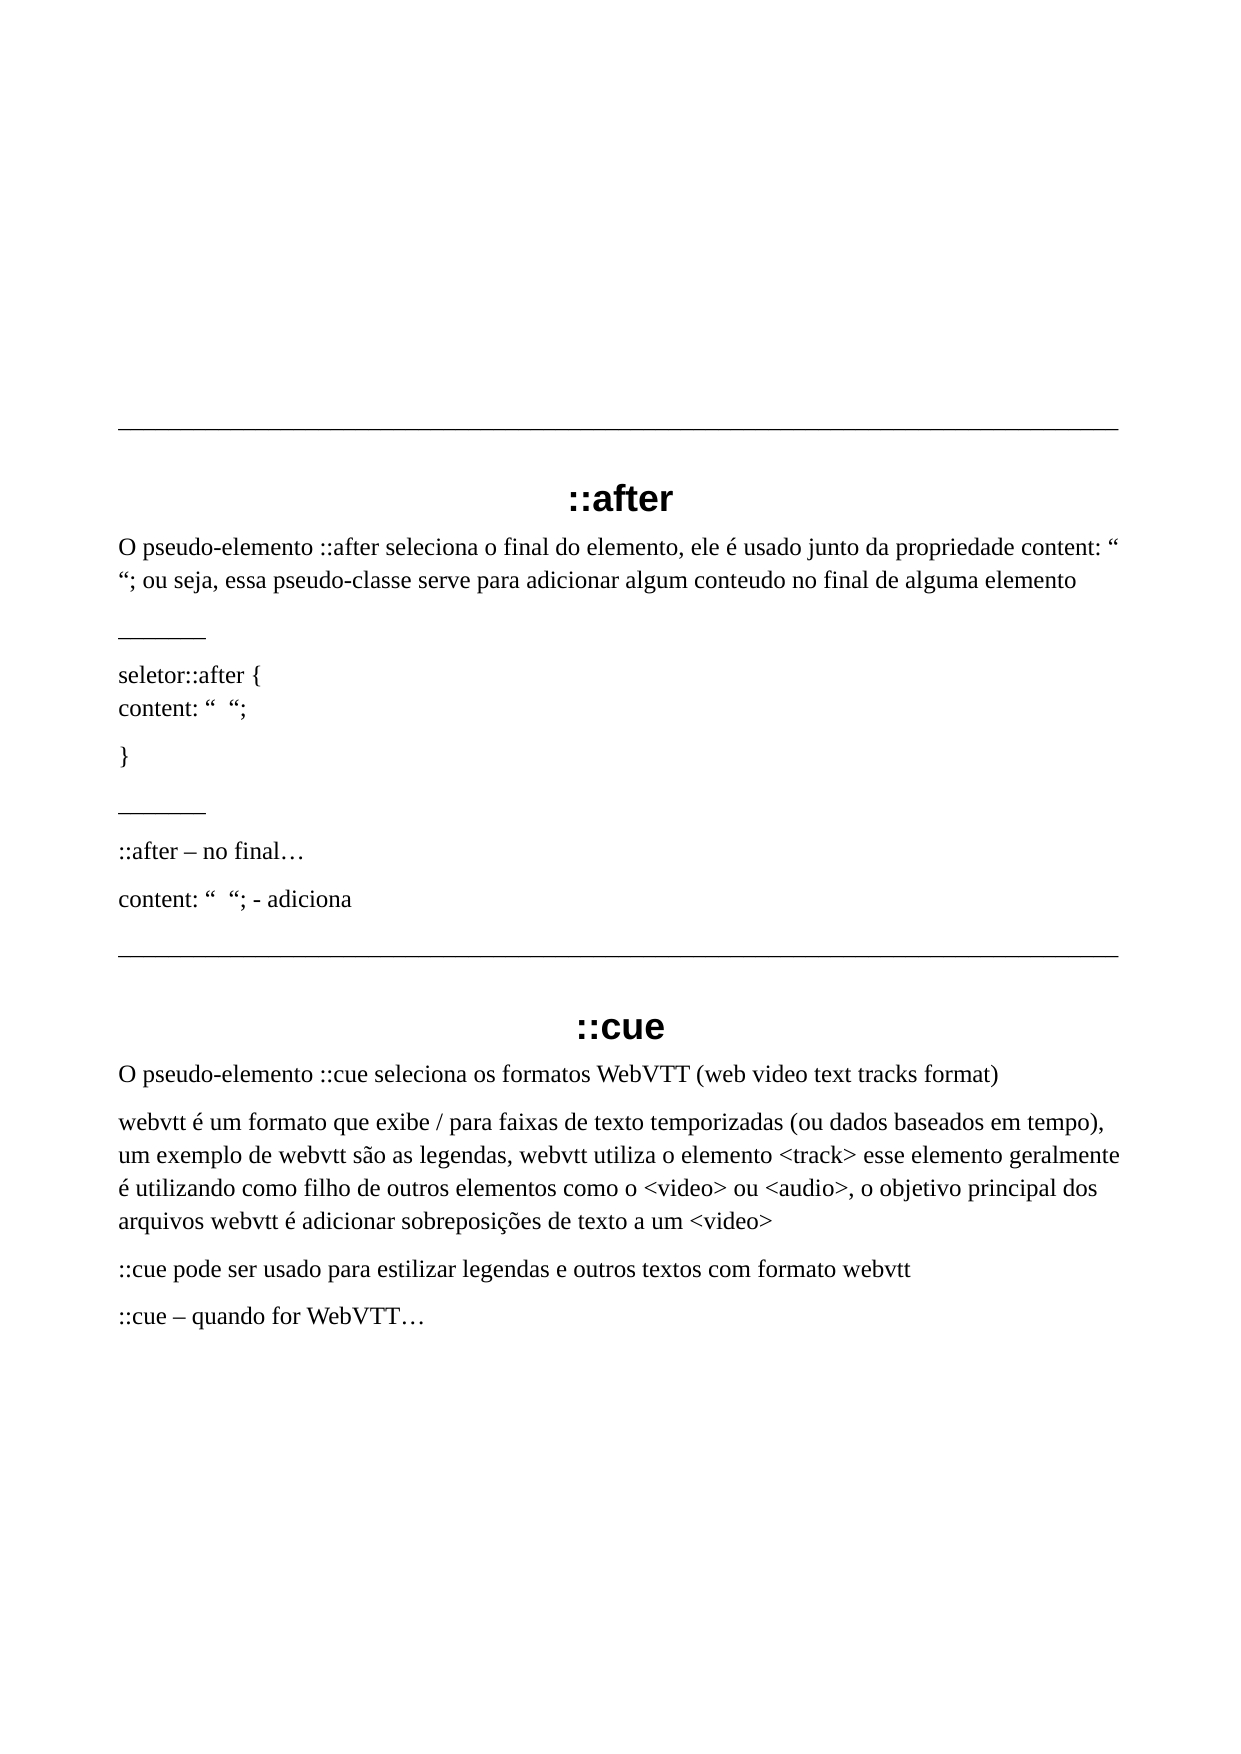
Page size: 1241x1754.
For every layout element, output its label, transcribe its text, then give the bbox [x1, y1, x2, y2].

subtitle ::cue [118, 1004, 1122, 1047]
text O pseudo-elemento ::after seleciona o final do elemento, ele é usado junto da propriedade content: “ “; ou seja, essa pseudo-classe serve para adicionar algum conteudo no final de alguma elemento [118, 532, 1122, 594]
text ::cue pode ser usado para estilizar legendas e outros textos com formato webvtt [118, 1254, 1122, 1282]
text seletor::after { content: “ “; [118, 660, 1122, 722]
text content: “ “; - adiciona [118, 884, 1122, 912]
text _______ [118, 788, 1122, 817]
subtitle ::after [118, 476, 1122, 519]
text _______ [118, 613, 1122, 641]
text ::cue – quando for WebVTT… [118, 1301, 1122, 1330]
text } [118, 741, 1122, 769]
text O pseudo-elemento ::cue seleciona os formatos WebVTT (web video text tracks format) [118, 1059, 1122, 1088]
text ________________________________________________________________________________ [118, 404, 1122, 432]
text webvtt é um formato que exibe / para faixas de texto temporizadas (ou dados baseados em tempo), um exemplo de webvtt são as legendas, webvtt utiliza o elemento <track> esse elemento geralmente é utilizando como filho de outros elementos como o <video> ou <audio>, o objetivo principal dos arquivos webvtt é adicionar sobreposições de texto a um <video> [118, 1107, 1122, 1235]
text ________________________________________________________________________________ [118, 931, 1122, 960]
text ::after – no final… [118, 836, 1122, 865]
